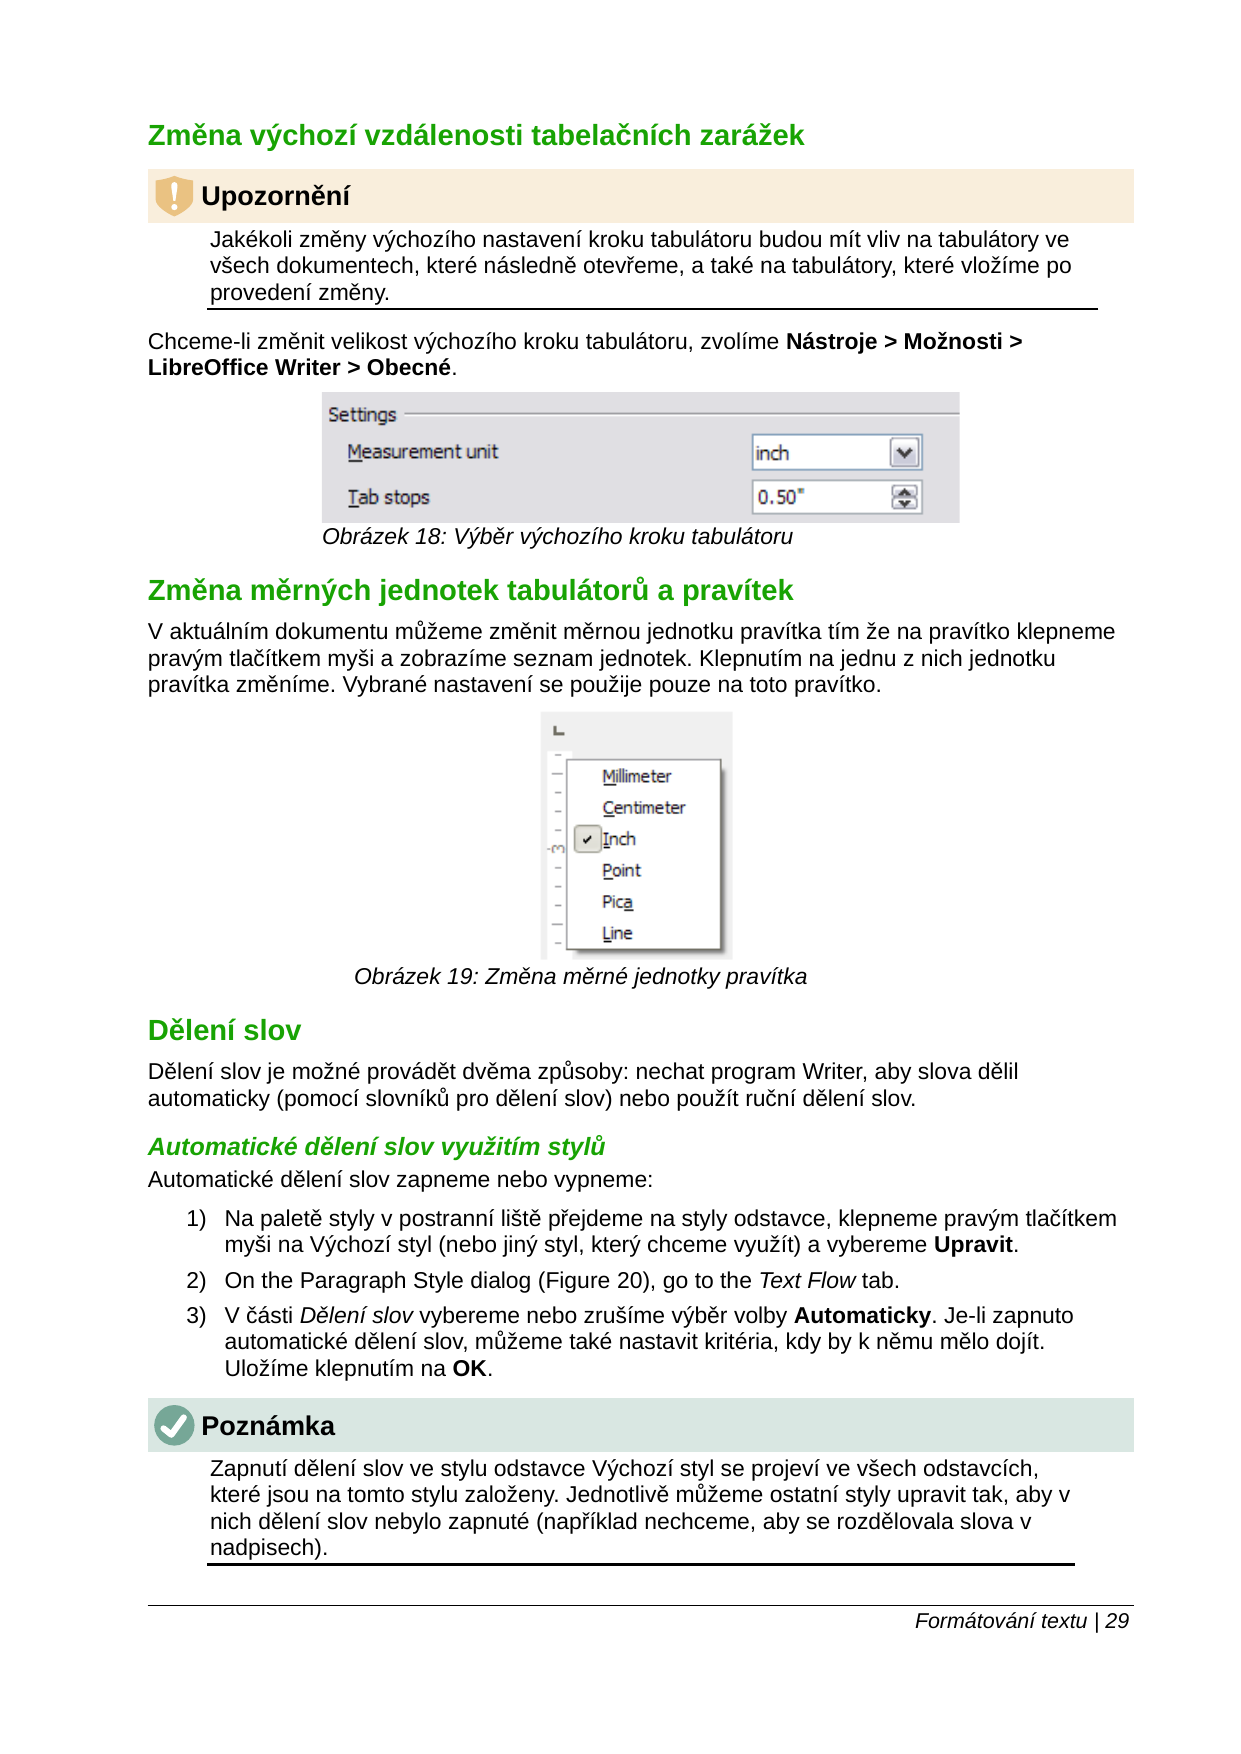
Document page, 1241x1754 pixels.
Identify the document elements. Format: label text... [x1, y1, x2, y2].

subtitle Změna výchozí vzdálenosti tabelačních zarážek [148, 118, 1134, 152]
picture [538, 709, 736, 963]
list Na paletě styly v postranní liště přejdeme na styly odstavce, klepneme pravým tlačítkem myši na Výchozí styl (nebo jiný styl, který chceme využít) a vybereme Upravit. [207, 1205, 1134, 1258]
subtitle Dělení slov [148, 1013, 1134, 1046]
list On the Paragraph Style dialog (Figure 20), go to the Text Flow tab. [207, 1267, 1134, 1293]
text V aktuálním dokumentu můžeme změnit měrnou jednotku pravítka tím že na pravítko klepneme pravým tlačítkem myši a zobrazíme seznam jednotek. Klepnutím na jednu z nich jednotku pravítka změníme. Vybrané nastavení se použije pouze na toto pravítko. [148, 618, 1134, 697]
subtitle Upozornění [148, 169, 1134, 223]
picture [321, 392, 960, 523]
list V části Dělení slov vybereme nebo zrušíme výběr volby Automaticky. Je-li zapnuto automatické dělení slov, můžeme také nastavit kritéria, kdy by k němu mělo dojít. Uložíme klepnutím na OK. [207, 1302, 1134, 1381]
text Chceme-li změnit velikost výchozího kroku tabulátoru, zvolíme Nástroje > Možnosti > LibreOffice Writer > Obecné. [148, 328, 1134, 380]
subtitle Automatické dělení slov využitím stylů [148, 1131, 1134, 1160]
subtitle Poznámka [148, 1398, 1134, 1452]
list Automatické dělení slov zapneme nebo vypneme: [148, 1166, 1134, 1192]
text Zapnutí dělení slov ve stylu odstavce Výchozí styl se projeví ve všech odstavcích, které jsou na tomto stylu založeny. Jednotlivě můžeme ostatní styly upravit tak, aby v nich dělení slov nebylo zapnuté (například nechceme, aby se rozdělovala slova v nadpisech). [207, 1452, 1075, 1563]
subtitle Změna měrných jednotek tabulátorů a pravítek [148, 573, 1134, 606]
text Dělení slov je možné provádět dvěma způsoby: nechat program Writer, aby slova dělil automaticky (pomocí slovníků pro dělení slov) nebo použít ruční dělení slov. [148, 1058, 1134, 1111]
text Obrázek 18: Výběr výchozího kroku tabulátoru [322, 523, 960, 549]
text Obrázek 19: Změna měrné jednotky pravítka [354, 710, 928, 989]
text Jakékoli změny výchozího nastavení kroku tabulátoru budou mít vliv na tabulátory ve všech dokumentech, které následně otevřeme, a také na tabulátory, které vložíme po provedení změny. [207, 223, 1098, 308]
